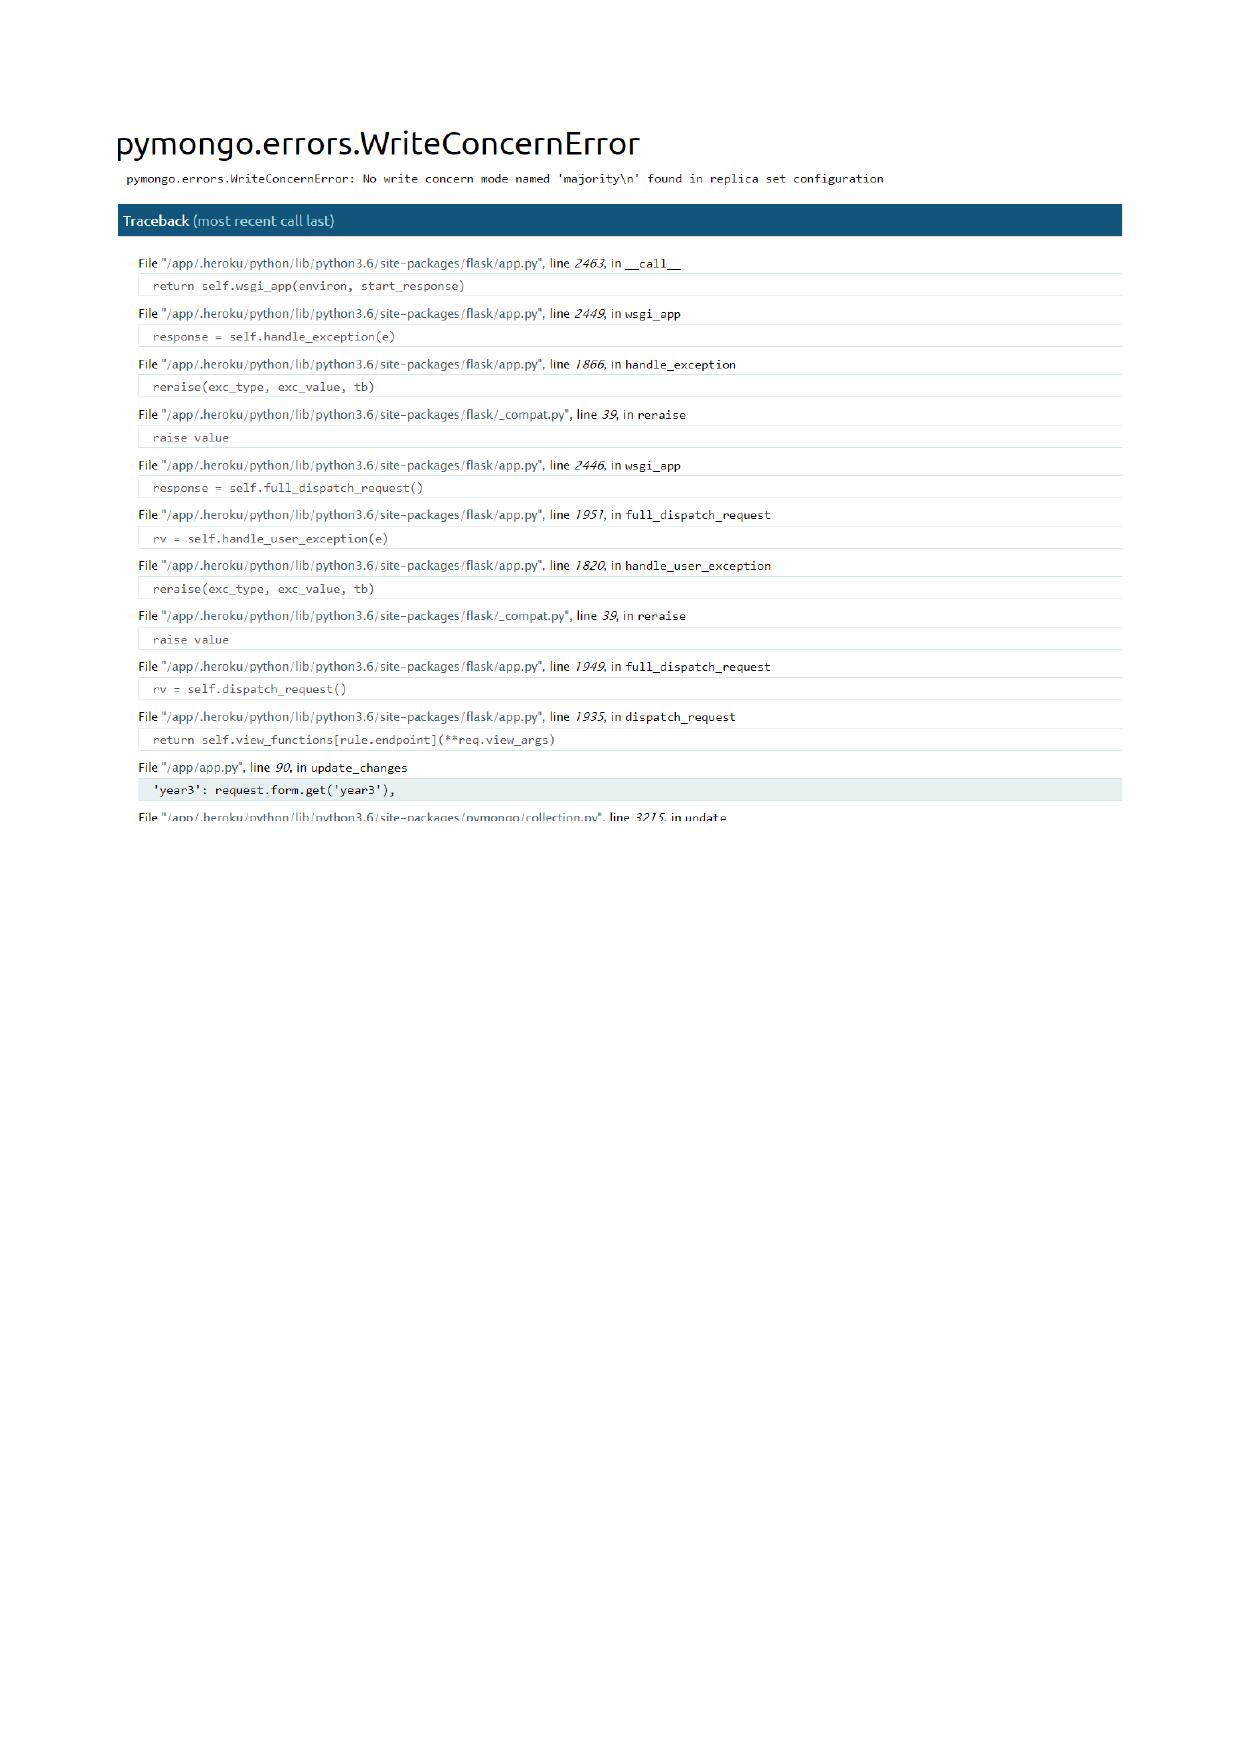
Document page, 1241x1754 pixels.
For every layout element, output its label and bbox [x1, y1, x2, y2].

picture [118, 118, 1123, 821]
